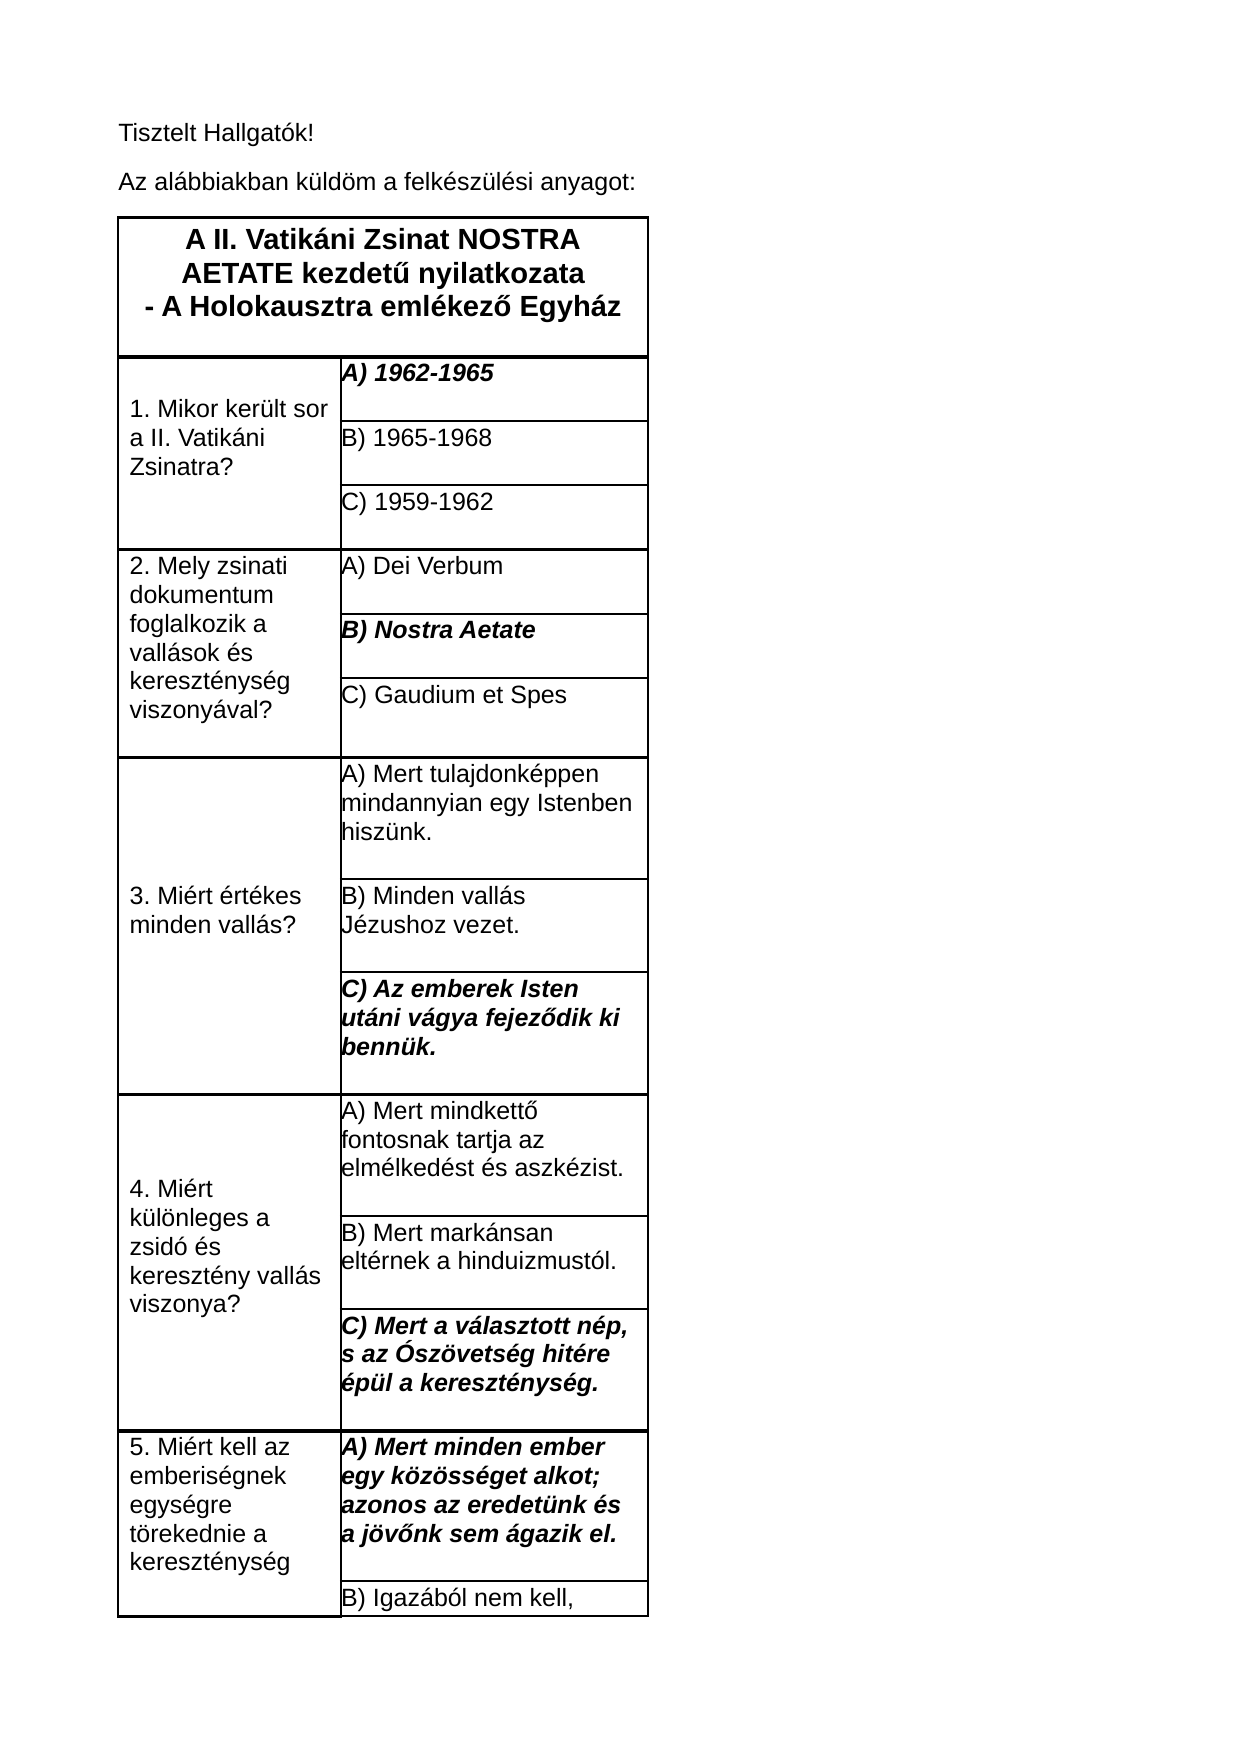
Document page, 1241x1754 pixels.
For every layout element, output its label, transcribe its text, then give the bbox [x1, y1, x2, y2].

table_cell A) Mert mindkettő fontosnak tartja az elmélkedést és aszkézist. [342, 1096, 647, 1214]
table_cell A) Mert minden ember egy közösséget alkot; azonos az eredetünk és a jövőnk sem ágazik el. [342, 1433, 647, 1580]
table_cell C) Gaudium et Spes [342, 679, 647, 756]
table_cell C) Az emberek Isten utáni vágya fejeződik ki bennük. [342, 973, 647, 1093]
table_cell A) Dei Verbum [342, 551, 647, 612]
table_cell C) 1959-1962 [342, 486, 647, 548]
table_cell 5. Miért kell az emberiségnek egységre törekednie a kereszténység [119, 1433, 340, 1614]
table_cell 4. Miért különleges a zsidó és keresztény vallás viszonya? [119, 1096, 340, 1429]
table_cell B) Minden vallás Jézushoz vezet. [342, 880, 647, 971]
table_cell B) Mert markánsan eltérnek a hinduizmustól. [342, 1217, 647, 1307]
table_cell 1. Mikor került sor a II. Vatikáni Zsinatra? [119, 359, 340, 548]
table_cell 2. Mely zsinati dokumentum foglalkozik a vallások és kereszténység viszonyával? [119, 551, 340, 756]
table_cell B) Nostra Aetate [342, 615, 647, 677]
table_cell C) Mert a választott nép, s az Ószövetség hitére épül a kereszténység. [342, 1310, 647, 1429]
table_cell B) 1965-1968 [342, 422, 647, 484]
table_cell B) Igazából nem kell, [342, 1582, 647, 1614]
text Tisztelt Hallgatók! [118, 118, 1122, 147]
table_cell A) Mert tulajdonképpen mindannyian egy Istenben hiszünk. [342, 759, 647, 878]
text Az alábbiakban küldöm a felkészülési anyagot: [118, 167, 1122, 196]
table_header A II. Vatikáni Zsinat NOSTRA AETATE kezdetű nyilatkozata - A Holokausztra emlékező Egyház [119, 219, 647, 355]
table_cell 3. Miért értékes minden vallás? [119, 759, 340, 1093]
table_cell A) 1962-1965 [342, 359, 647, 419]
